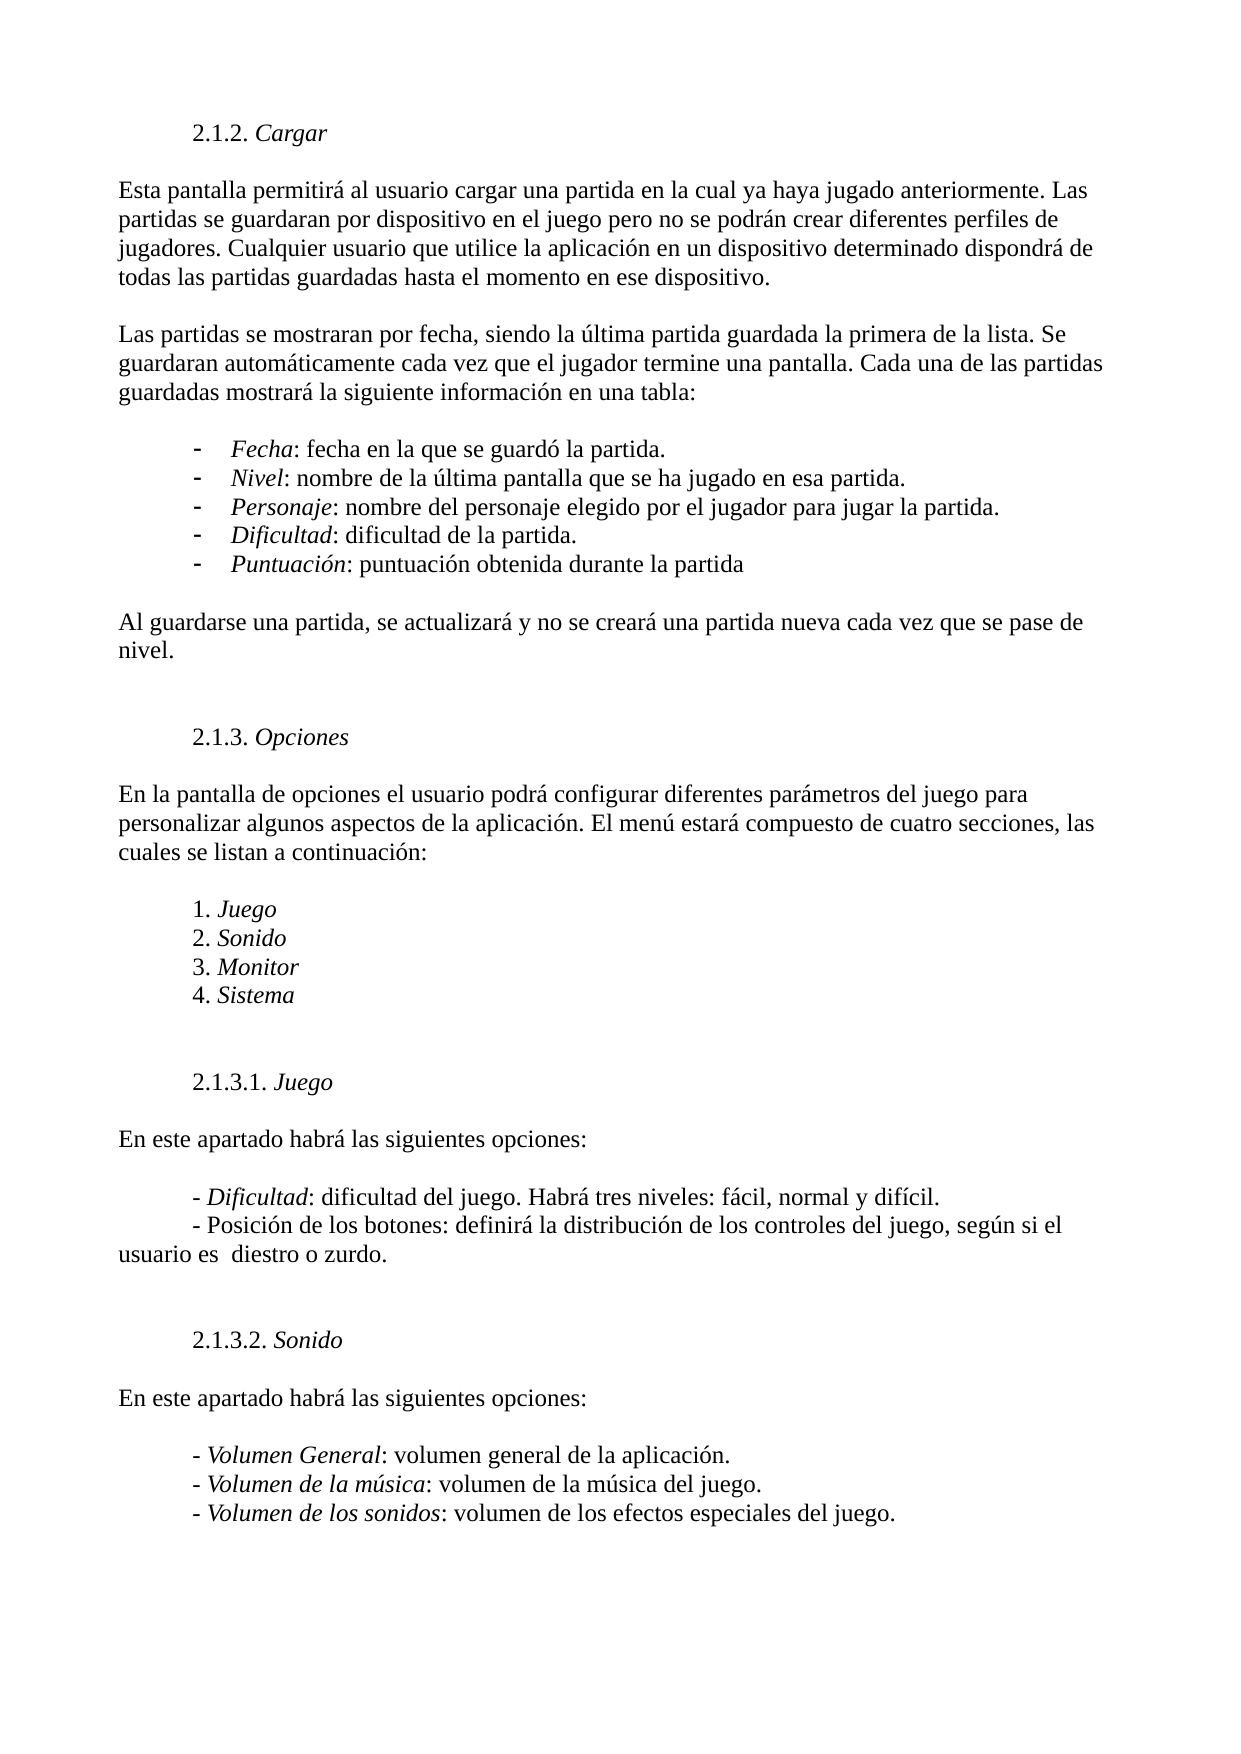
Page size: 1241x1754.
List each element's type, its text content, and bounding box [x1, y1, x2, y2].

text 2.1.3.2. Sonido [118, 1326, 1122, 1354]
text - Posición de los botones: definirá la distribución de los controles del juego, según si el usuario es diestro o zurdo. [118, 1211, 1122, 1268]
text - Volumen General: volumen general de la aplicación. [118, 1441, 1122, 1469]
text Esta pantalla permitirá al usuario cargar una partida en la cual ya haya jugado anteriormente. Las partidas se guardaran por dispositivo en el juego pero no se podrán crear diferentes perfiles de jugadores. Cualquier usuario que utilice la aplicación en un dispositivo determinado dispondrá de todas las partidas guardadas hasta el momento en ese dispositivo. [118, 176, 1122, 291]
list Puntuación: puntuación obtenida durante la partida [193, 549, 1122, 578]
text En este apartado habrá las siguientes opciones: [118, 1383, 1122, 1412]
text En la pantalla de opciones el usuario podrá configurar diferentes parámetros del juego para personalizar algunos aspectos de la aplicación. El menú estará compuesto de cuatro secciones, las cuales se listan a continuación: [118, 779, 1122, 866]
text 2. Sonido [118, 923, 1122, 952]
text 3. Monitor [118, 952, 1122, 981]
text 2.1.3. Opciones [118, 722, 1122, 751]
text - Volumen de la música: volumen de la música del juego. [118, 1469, 1122, 1498]
text - Dificultad: dificultad del juego. Habrá tres niveles: fácil, normal y difícil. [118, 1182, 1122, 1211]
list Dificultad: dificultad de la partida. [193, 521, 1122, 549]
text 2.1.3.1. Juego [118, 1067, 1122, 1096]
list Nivel: nombre de la última pantalla que se ha jugado en esa partida. [193, 463, 1122, 492]
text En este apartado habrá las siguientes opciones: [118, 1124, 1122, 1153]
list Personaje: nombre del personaje elegido por el jugador para jugar la partida. [193, 492, 1122, 521]
list Fecha: fecha en la que se guardó la partida. [193, 434, 1122, 463]
text 2.1.2. Cargar [118, 118, 1122, 147]
text 1. Juego [118, 894, 1122, 923]
text Las partidas se mostraran por fecha, siendo la última partida guardada la primera de la lista. Se guardaran automáticamente cada vez que el jugador termine una pantalla. Cada una de las partidas guardadas mostrará la siguiente información en una tabla: [118, 319, 1122, 406]
text 4. Sistema [118, 981, 1122, 1009]
text Al guardarse una partida, se actualizará y no se creará una partida nueva cada vez que se pase de nivel. [118, 607, 1122, 664]
text - Volumen de los sonidos: volumen de los efectos especiales del juego. [118, 1498, 1122, 1527]
